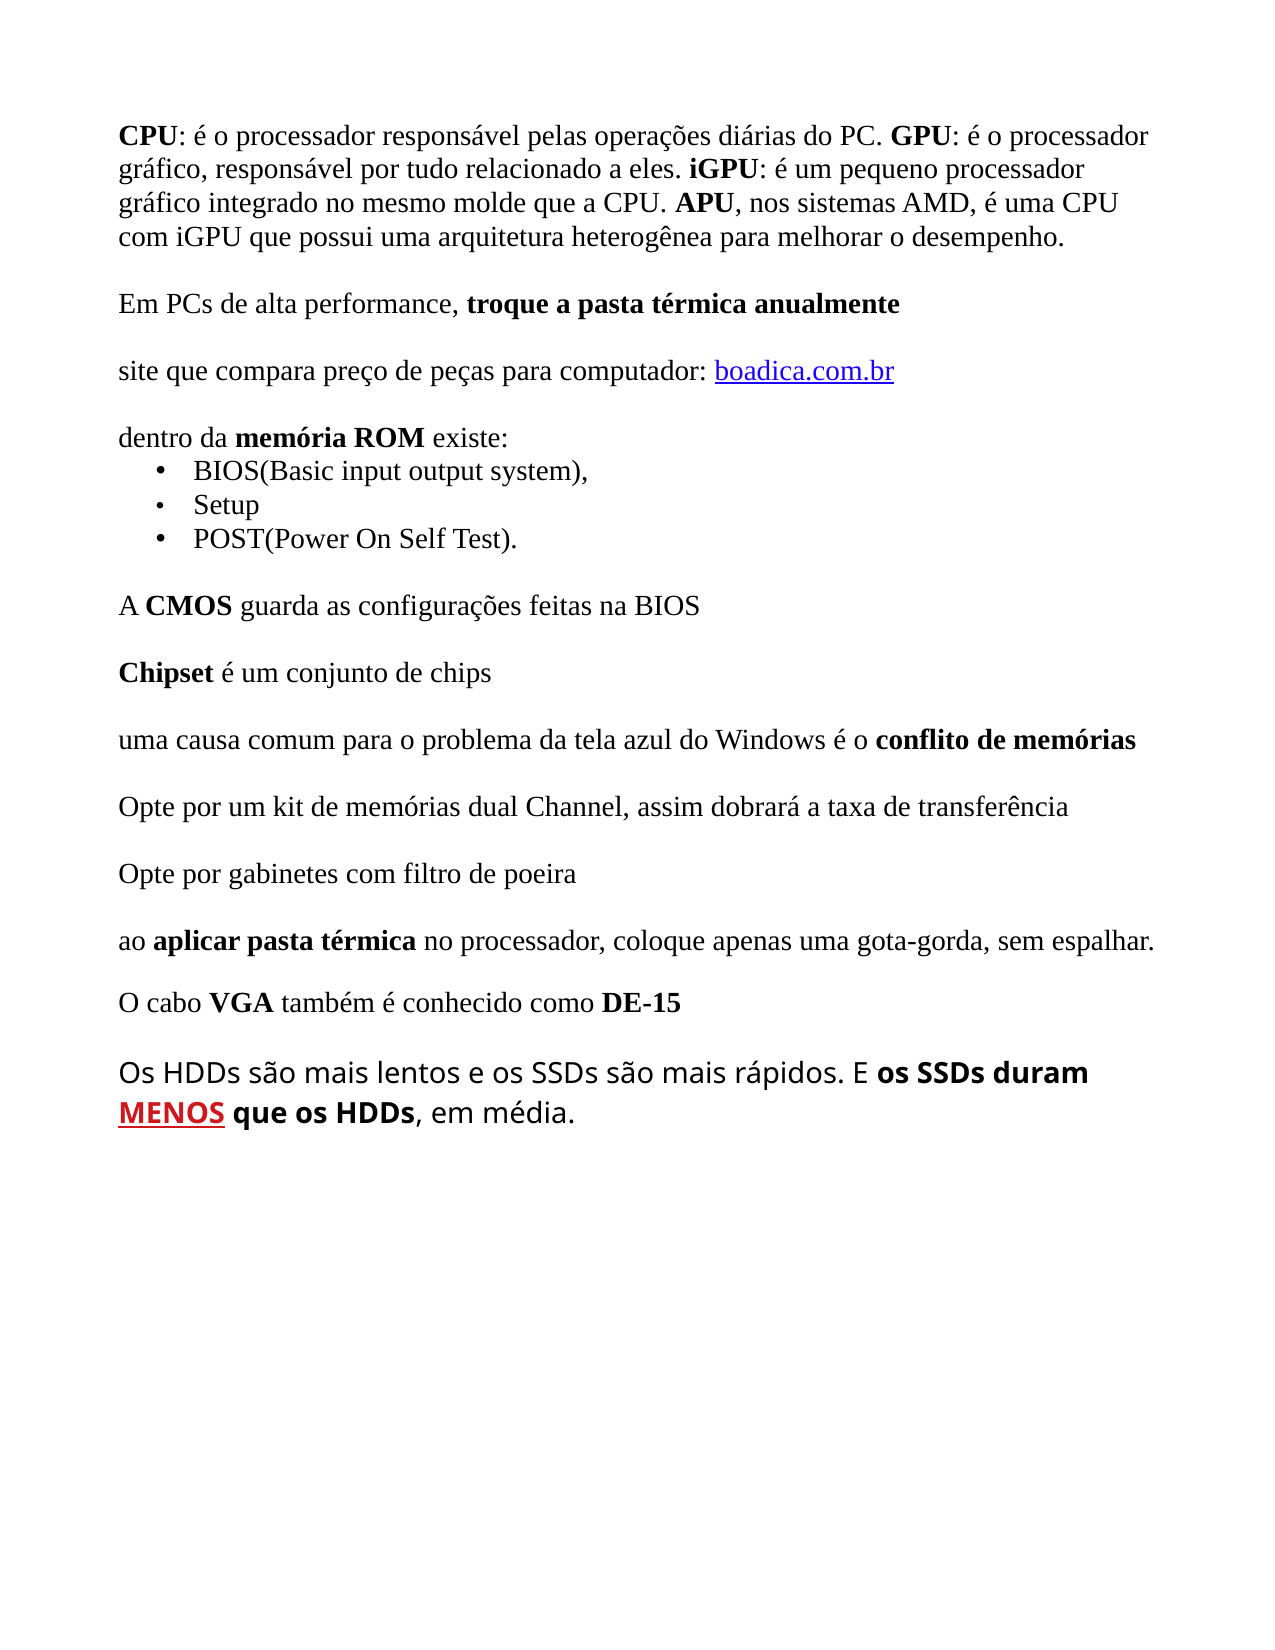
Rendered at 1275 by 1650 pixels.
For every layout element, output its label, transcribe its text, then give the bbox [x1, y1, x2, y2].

text CPU: é o processador responsável pelas operações diárias do PC. GPU: é o processador gráfico, responsável por tudo relacionado a eles. iGPU: é um pequeno processador gráfico integrado no mesmo molde que a CPU. APU, nos sistemas AMD, é uma CPU com iGPU que possui uma arquitetura heterogênea para melhorar o desempenho. Em PCs de alta performance, troque a pasta térmica anualmente site que compara preço de peças para computador: boadica.com.br dentro da memória ROM existe: [118, 118, 1157, 453]
list Setup [156, 487, 1157, 521]
text A CMOS guarda as configurações feitas na BIOS Chipset é um conjunto de chips uma causa comum para o problema da tela azul do Windows é o conflito de memórias Opte por um kit de memórias dual Channel, assim dobrará a taxa de transferência Opte por gabinetes com filtro de poeira ao aplicar pasta térmica no processador, coloque apenas uma gota-gorda, sem espalhar. [118, 554, 1157, 957]
list POST(Power On Self Test). [156, 521, 1157, 554]
text O cabo VGA também é conhecido como DE-15 [118, 986, 1157, 1019]
text Os HDDs são mais lentos e os SSDs são mais rápidos. E os SSDs duram MENOS que os HDDs, em média. [118, 1053, 1157, 1132]
list BIOS(Basic input output system), [156, 453, 1157, 487]
